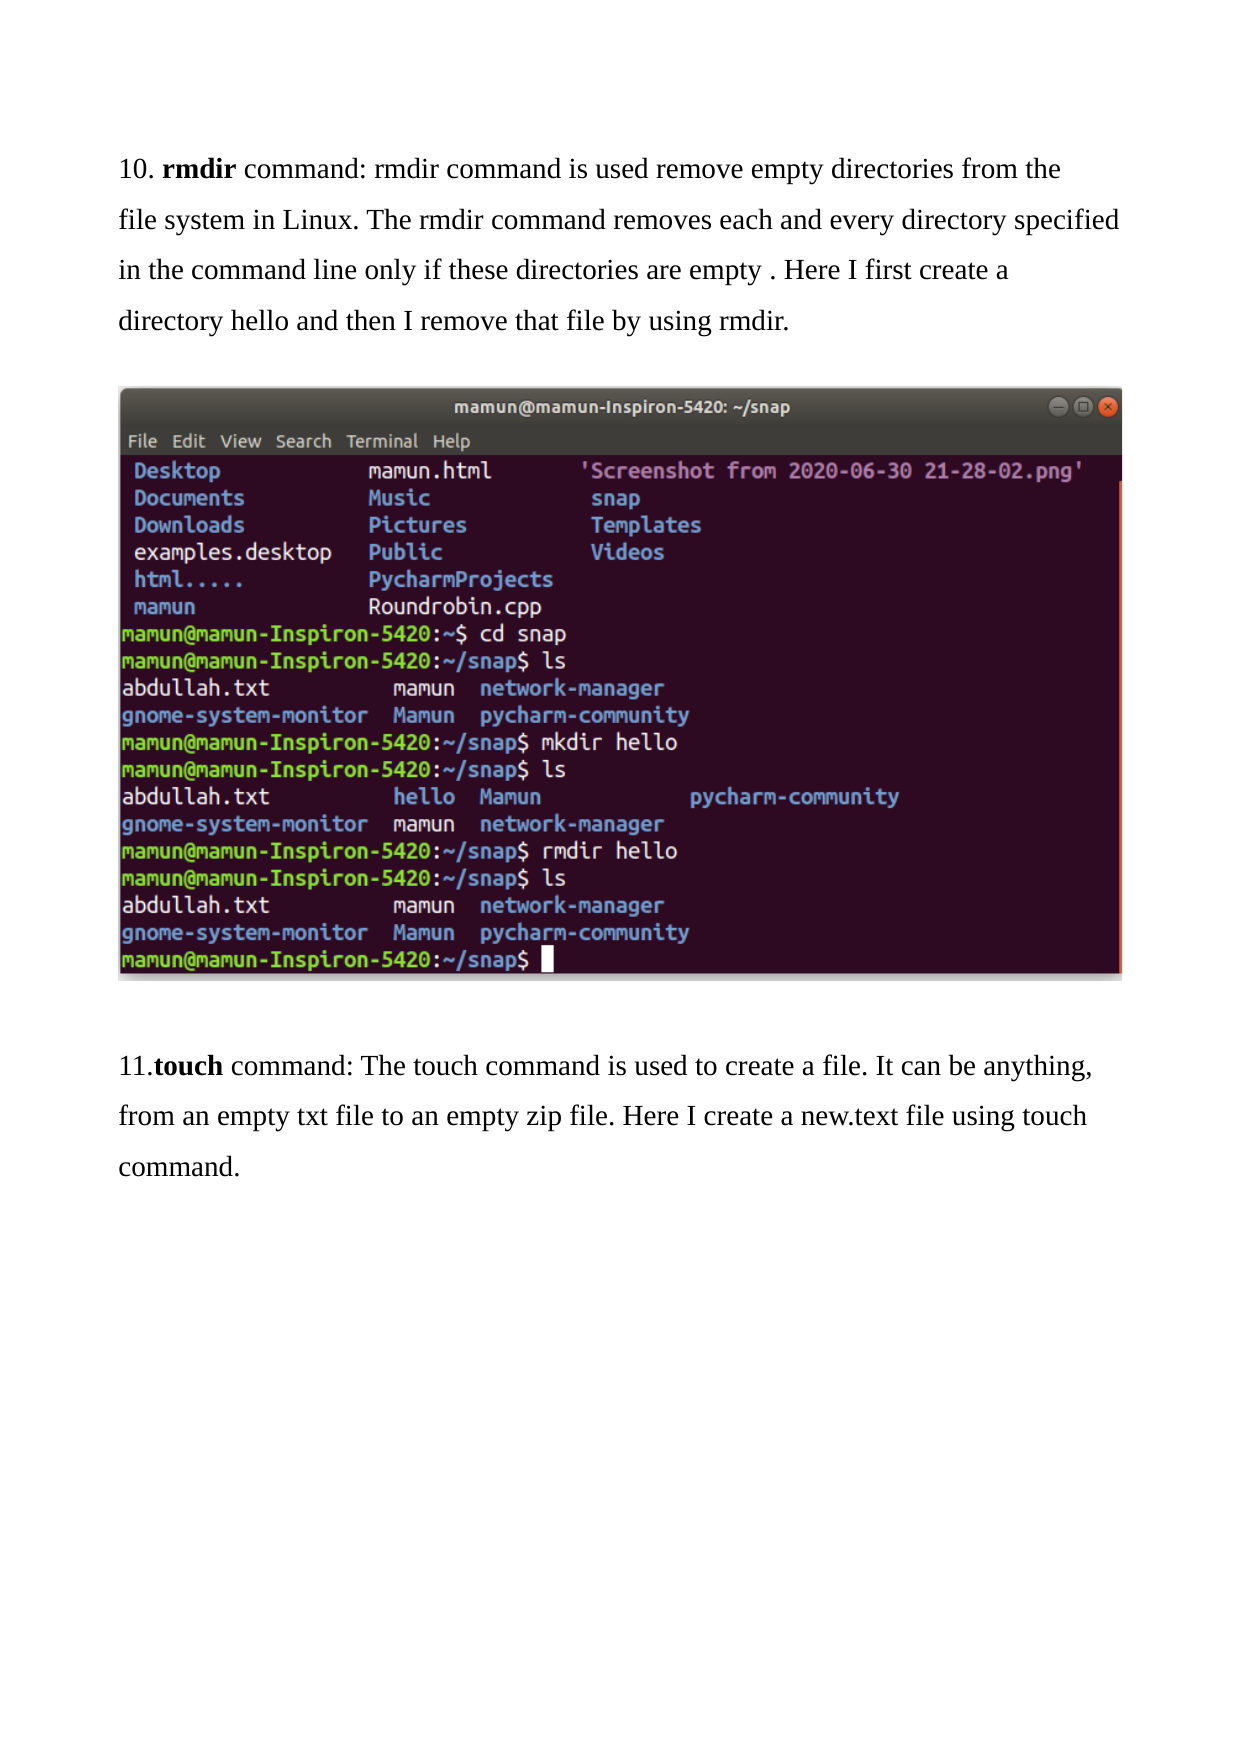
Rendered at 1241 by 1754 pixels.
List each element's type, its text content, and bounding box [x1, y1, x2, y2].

text command. [118, 1149, 1122, 1182]
text from an empty txt file to an empty zip file. Here I create a new.text file using touch [118, 1098, 1122, 1132]
text file system in Linux. The rmdir command removes each and every directory specified [118, 202, 1122, 236]
text in the command line only if these directories are empty . Here I first create a [118, 252, 1122, 286]
text 11.touch command: The touch command is used to create a file. It can be anything, [118, 1048, 1122, 1082]
text directory hello and then I remove that file by using rmdir. [118, 303, 1122, 336]
picture [118, 386, 1123, 981]
text 10. rmdir command: rmdir command is used remove empty directories from the [118, 152, 1122, 185]
